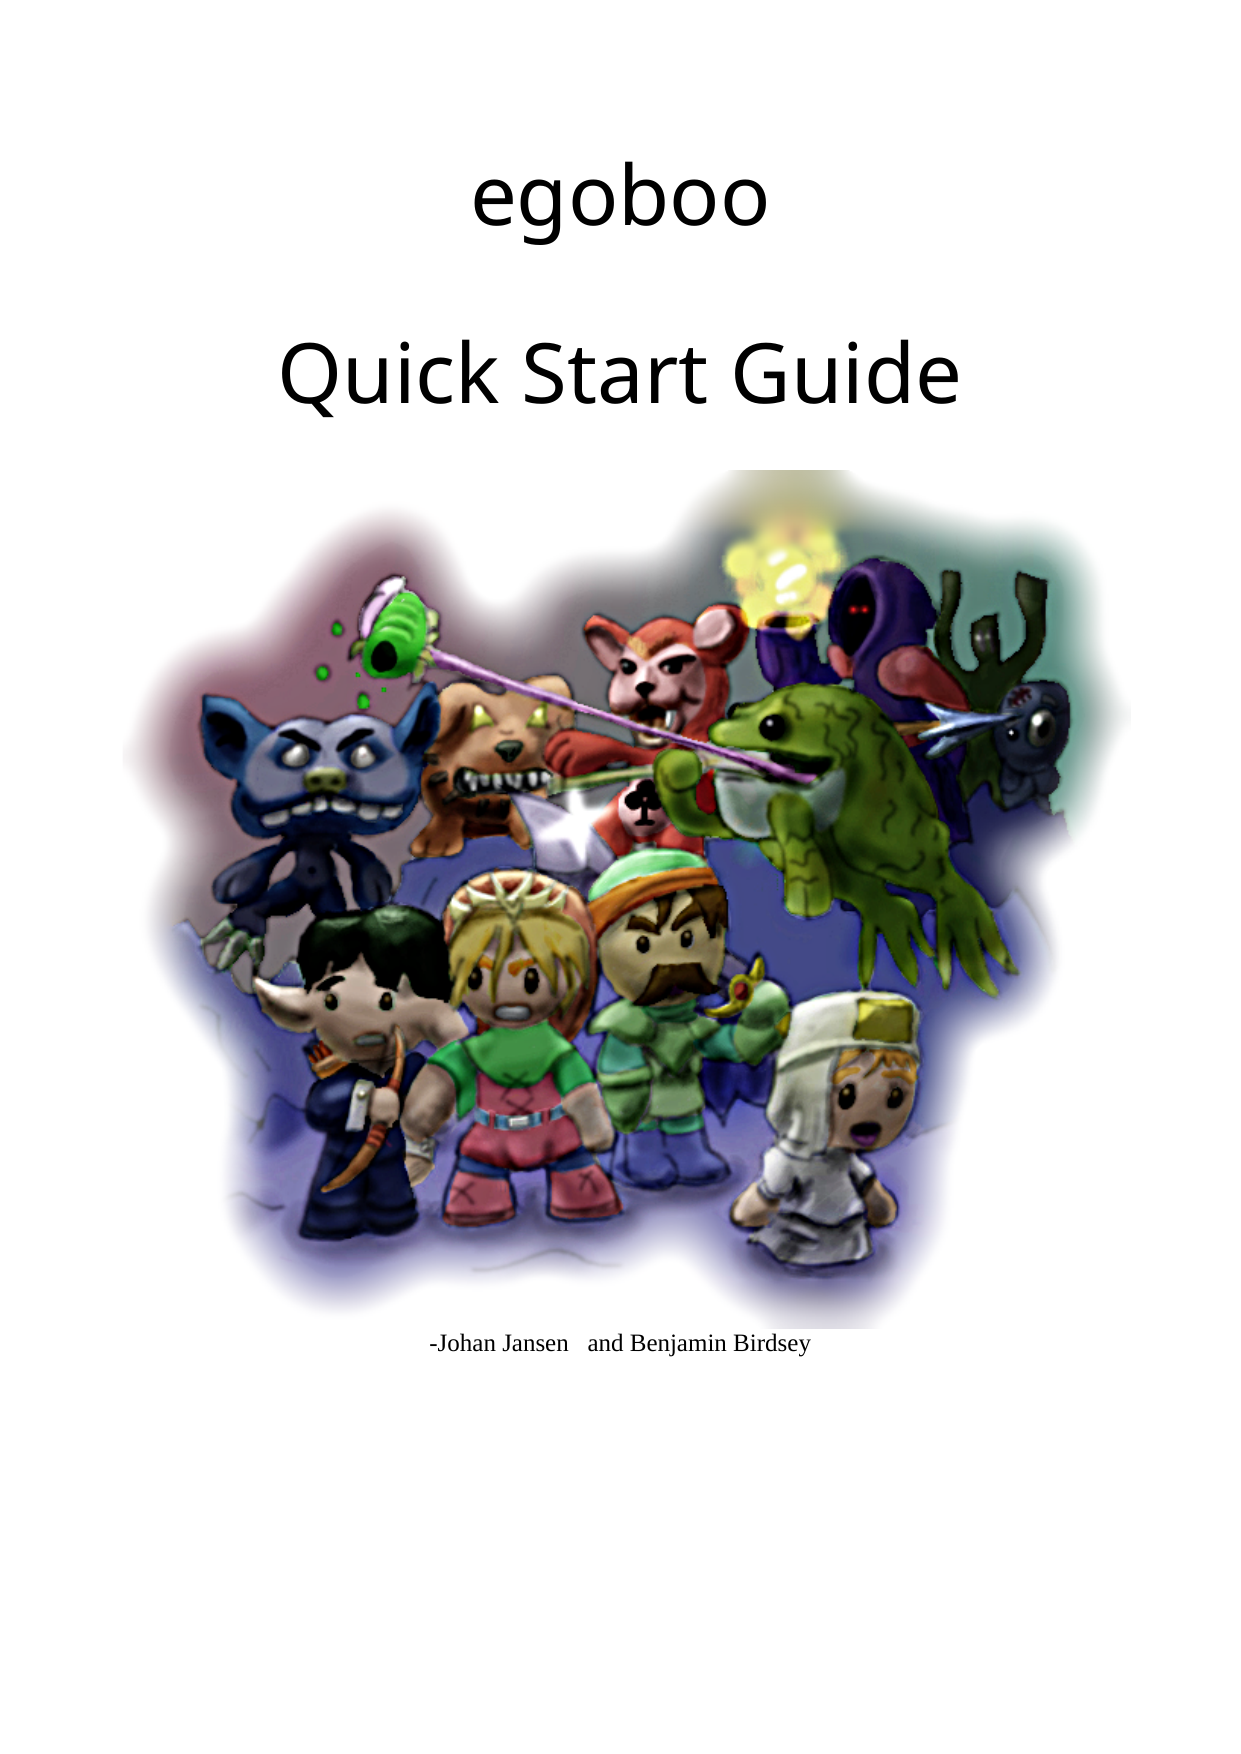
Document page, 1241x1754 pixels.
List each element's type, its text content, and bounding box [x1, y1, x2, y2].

text Quick Start Guide [118, 314, 1122, 428]
picture [122, 470, 1131, 1329]
text egoboo [118, 136, 1122, 250]
text -Johan Jansen and Benjamin Birdsey [118, 474, 1122, 1357]
